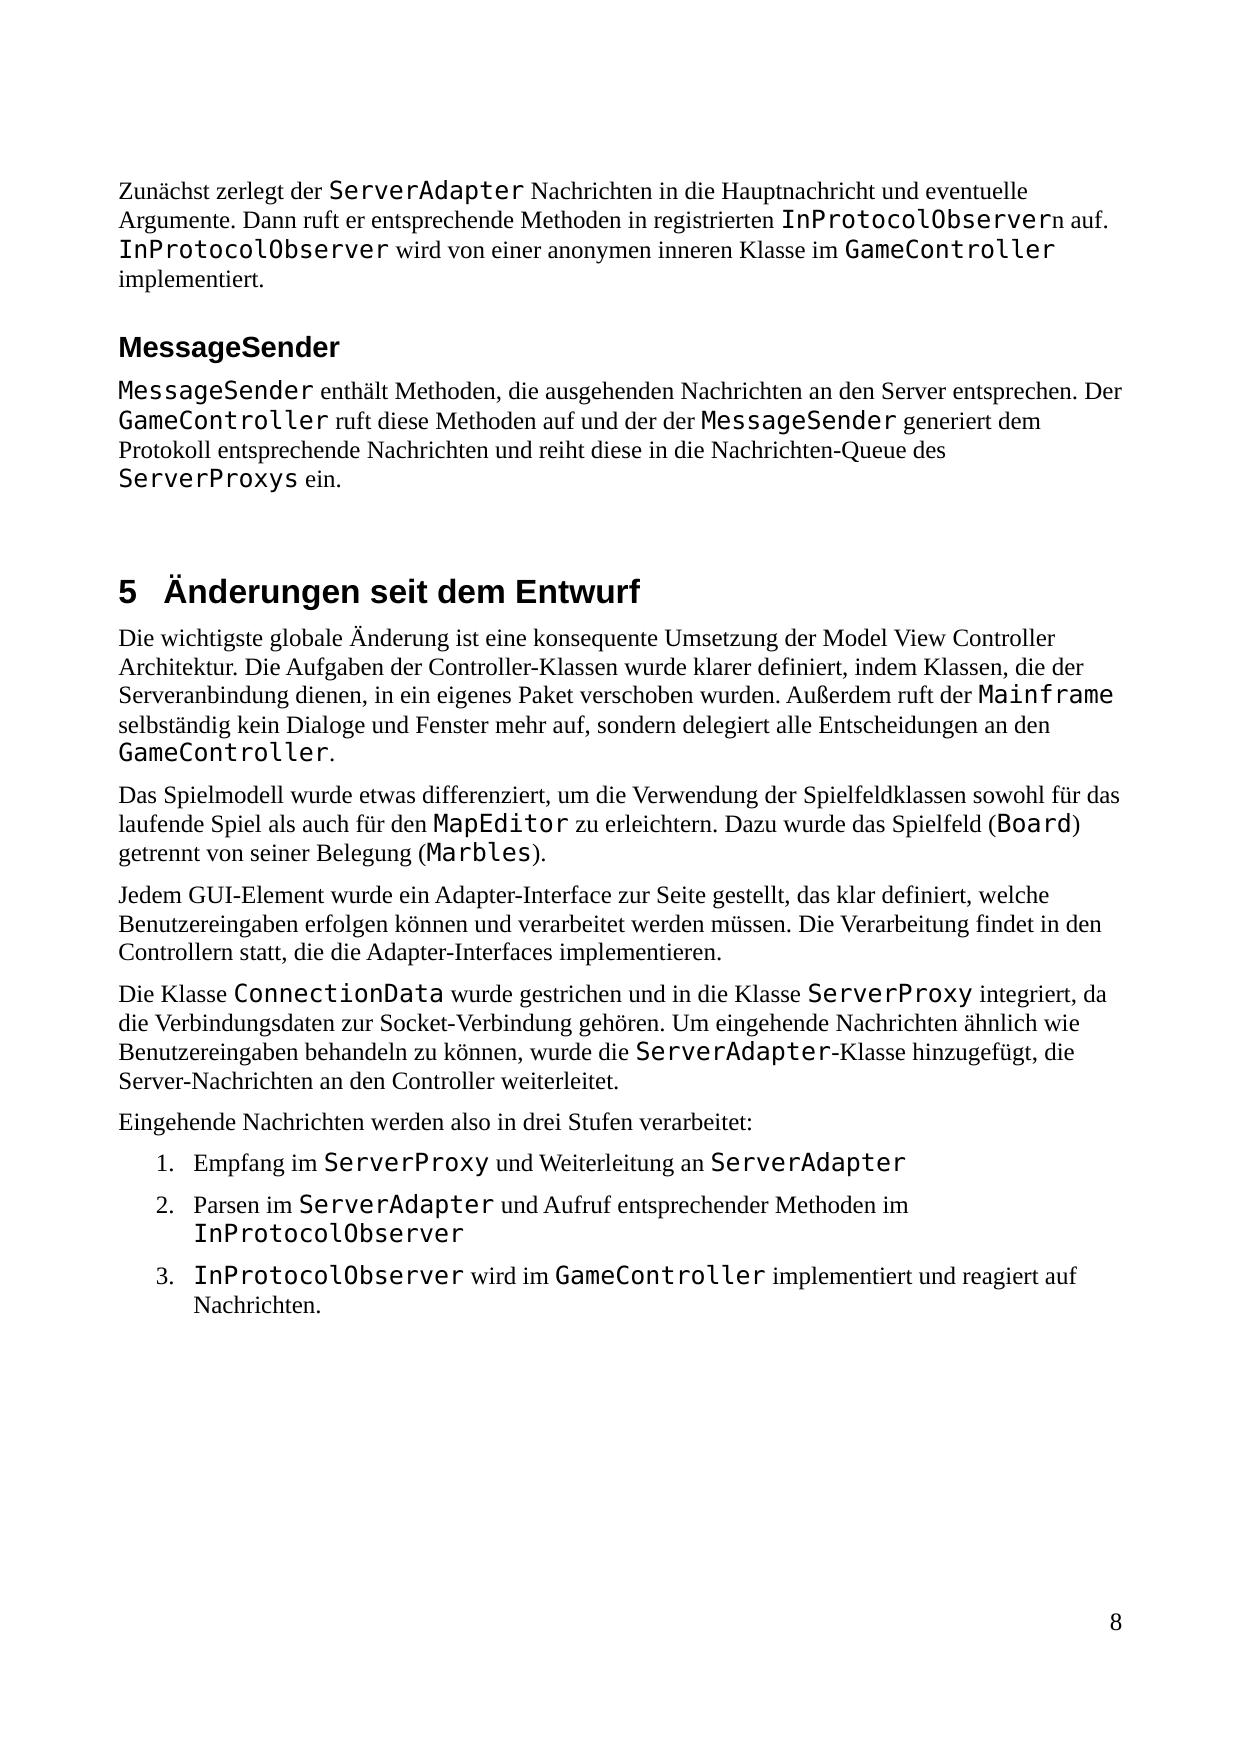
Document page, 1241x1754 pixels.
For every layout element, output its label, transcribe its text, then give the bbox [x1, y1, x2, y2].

list Parsen im ServerAdapter und Aufruf entsprechender Methoden im InProtocolObserver [156, 1190, 1122, 1249]
subtitle MessageSender [118, 330, 1122, 364]
text Zunächst zerlegt der ServerAdapter Nachrichten in die Hauptnachricht und eventuelle Argumente. Dann ruft er entsprechende Methoden in registrierten InProtocolObservern auf. InProtocolObserver wird von einer anonymen inneren Klasse im GameController implementiert. [118, 176, 1122, 293]
subtitle Änderungen seit dem Entwurf [118, 572, 1122, 610]
text Jedem GUI-Element wurde ein Adapter-Interface zur Seite gestellt, das klar definiert, welche Benutzereingaben erfolgen können und verarbeitet werden müssen. Die Verarbeitung findet in den Controllern statt, die die Adapter-Interfaces implementieren. [118, 880, 1122, 966]
list InProtocolObserver wird im GameController implementiert und reagiert auf Nachrichten. [156, 1261, 1122, 1319]
text Die wichtigste globale Änderung ist eine konsequente Umsetzung der Model View Controller Architektur. Die Aufgaben der Controller-Klassen wurde klarer definiert, indem Klassen, die der Serveranbindung dienen, in ein eigenes Paket verschoben wurden. Außerdem ruft der Mainframe selbständig kein Dialoge und Fenster mehr auf, sondern delegiert alle Entscheidungen an den GameController. [118, 623, 1122, 768]
list Empfang im ServerProxy und Weiterleitung an ServerAdapter [156, 1148, 1122, 1178]
text Die Klasse ConnectionData wurde gestrichen und in die Klasse ServerProxy integriert, da die Verbindungsdaten zur Socket-Verbindung gehören. Um eingehende Nachrichten ähnlich wie Benutzereingaben behandeln zu können, wurde die ServerAdapter-Klasse hinzugefügt, die Server-Nachrichten an den Controller weiterleitet. [118, 979, 1122, 1095]
text MessageSender enthält Methoden, die ausgehenden Nachrichten an den Server entsprechen. Der GameController ruft diese Methoden auf und der der MessageSender generiert dem Protokoll entsprechende Nachrichten und reiht diese in die Nachrichten-Queue des ServerProxys ein. [118, 376, 1122, 493]
text Das Spielmodell wurde etwas differenziert, um die Verwendung der Spielfeldklassen sowohl für das laufende Spiel als auch für den MapEditor zu erleichtern. Dazu wurde das Spielfeld (Board) getrennt von seiner Belegung (Marbles). [118, 780, 1122, 867]
text Eingehende Nachrichten werden also in drei Stufen verarbeitet: [118, 1107, 1122, 1136]
